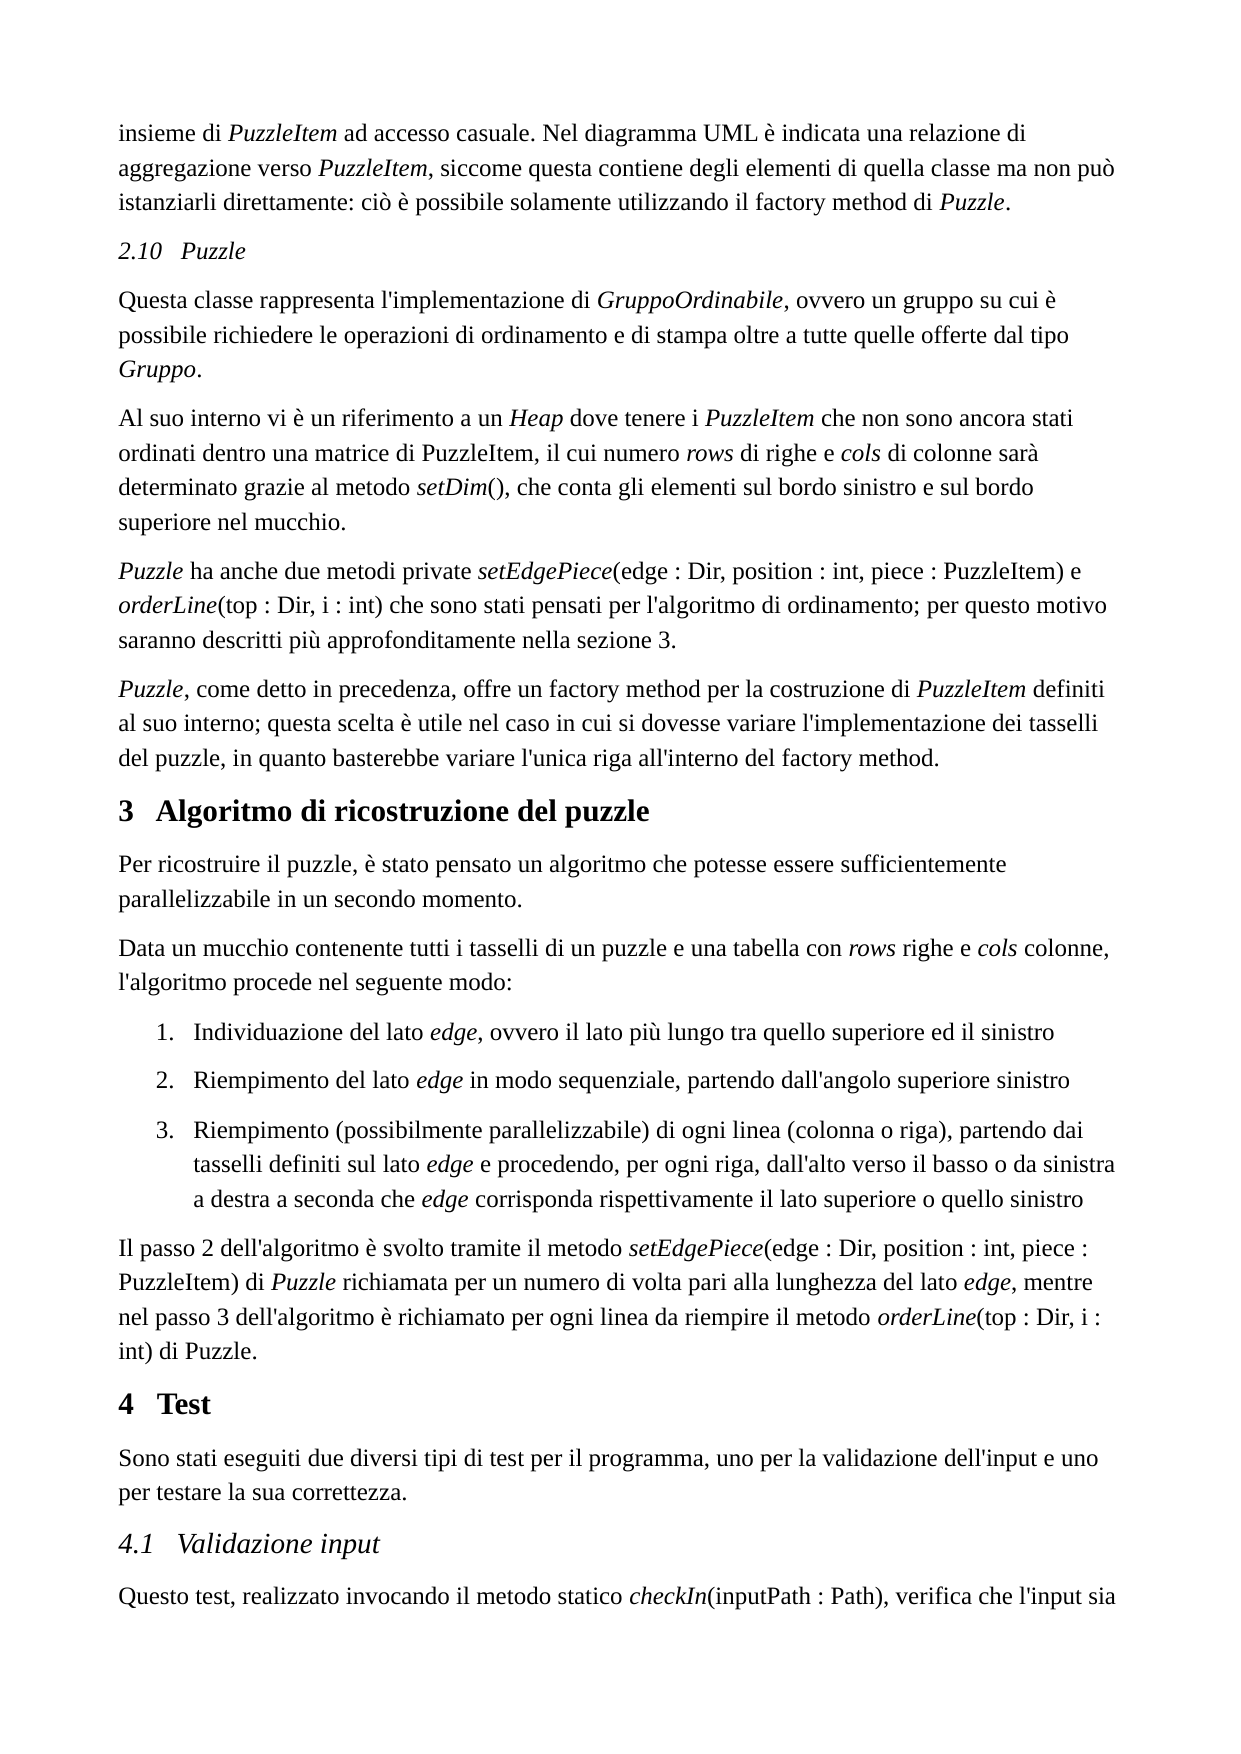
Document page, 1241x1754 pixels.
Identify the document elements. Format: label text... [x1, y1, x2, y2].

text 3 Algoritmo di ricostruzione del puzzle [118, 792, 1122, 828]
text insieme di PuzzleItem ad accesso casuale. Nel diagramma UML è indicata una relazione di aggregazione verso PuzzleItem, siccome questa contiene degli elementi di quella classe ma non può istanziarli direttamente: ciò è possibile solamente utilizzando il factory method di Puzzle. [118, 118, 1122, 216]
text 4 Test [118, 1385, 1122, 1421]
text Puzzle ha anche due metodi private setEdgePiece(edge : Dir, position : int, piece : PuzzleItem) e orderLine(top : Dir, i : int) che sono stati pensati per l'algoritmo di ordinamento; per questo motivo saranno descritti più approfonditamente nella sezione 3. [118, 556, 1122, 653]
list Riempimento (possibilmente parallelizzabile) di ogni linea (colonna o riga), partendo dai tasselli definiti sul lato edge e procedendo, per ogni riga, dall'alto verso il basso o da sinistra a destra a seconda che edge corrisponda rispettivamente il lato superiore o quello sinistro [156, 1115, 1122, 1212]
list Riempimento del lato edge in modo sequenziale, partendo dall'angolo superiore sinistro [156, 1066, 1122, 1094]
text Puzzle, come detto in precedenza, offre un factory method per la costruzione di PuzzleItem definiti al suo interno; questa scelta è utile nel caso in cui si dovesse variare l'implementazione dei tasselli del puzzle, in quanto basterebbe variare l'unica riga all'interno del factory method. [118, 674, 1122, 771]
list Individuazione del lato edge, ovvero il lato più lungo tra quello superiore ed il sinistro [156, 1017, 1122, 1045]
text Al suo interno vi è un riferimento a un Heap dove tenere i PuzzleItem che non sono ancora stati ordinati dentro una matrice di PuzzleItem, il cui numero rows di righe e cols di colonne sarà determinato grazie al metodo setDim(), che conta gli elementi sul bordo sinistro e sul bordo superiore nel mucchio. [118, 403, 1122, 535]
text Data un mucchio contenente tutti i tasselli di un puzzle e una tabella con rows righe e cols colonne, l'algoritmo procede nel seguente modo: [118, 933, 1122, 996]
text Questo test, realizzato invocando il metodo statico checkIn(inputPath : Path), verifica che l'input sia [118, 1581, 1122, 1610]
text 2.10 Puzzle [118, 236, 1122, 265]
text Sono stati eseguiti due diversi tipi di test per il programma, uno per la validazione dell'input e uno per testare la sua correttezza. [118, 1443, 1122, 1506]
text 4.1 Validazione input [118, 1526, 1122, 1560]
text Questa classe rappresenta l'implementazione di GruppoOrdinabile, ovvero un gruppo su cui è possibile richiedere le operazioni di ordinamento e di stampa oltre a tutte quelle offerte dal tipo Gruppo. [118, 285, 1122, 383]
text Per ricostruire il puzzle, è stato pensato un algoritmo che potesse essere sufficientemente parallelizzabile in un secondo momento. [118, 849, 1122, 913]
text Il passo 2 dell'algoritmo è svolto tramite il metodo setEdgePiece(edge : Dir, position : int, piece : PuzzleItem) di Puzzle richiamata per un numero di volta pari alla lunghezza del lato edge, mentre nel passo 3 dell'algoritmo è richiamato per ogni linea da riempire il metodo orderLine(top : Dir, i : int) di Puzzle. [118, 1233, 1122, 1365]
